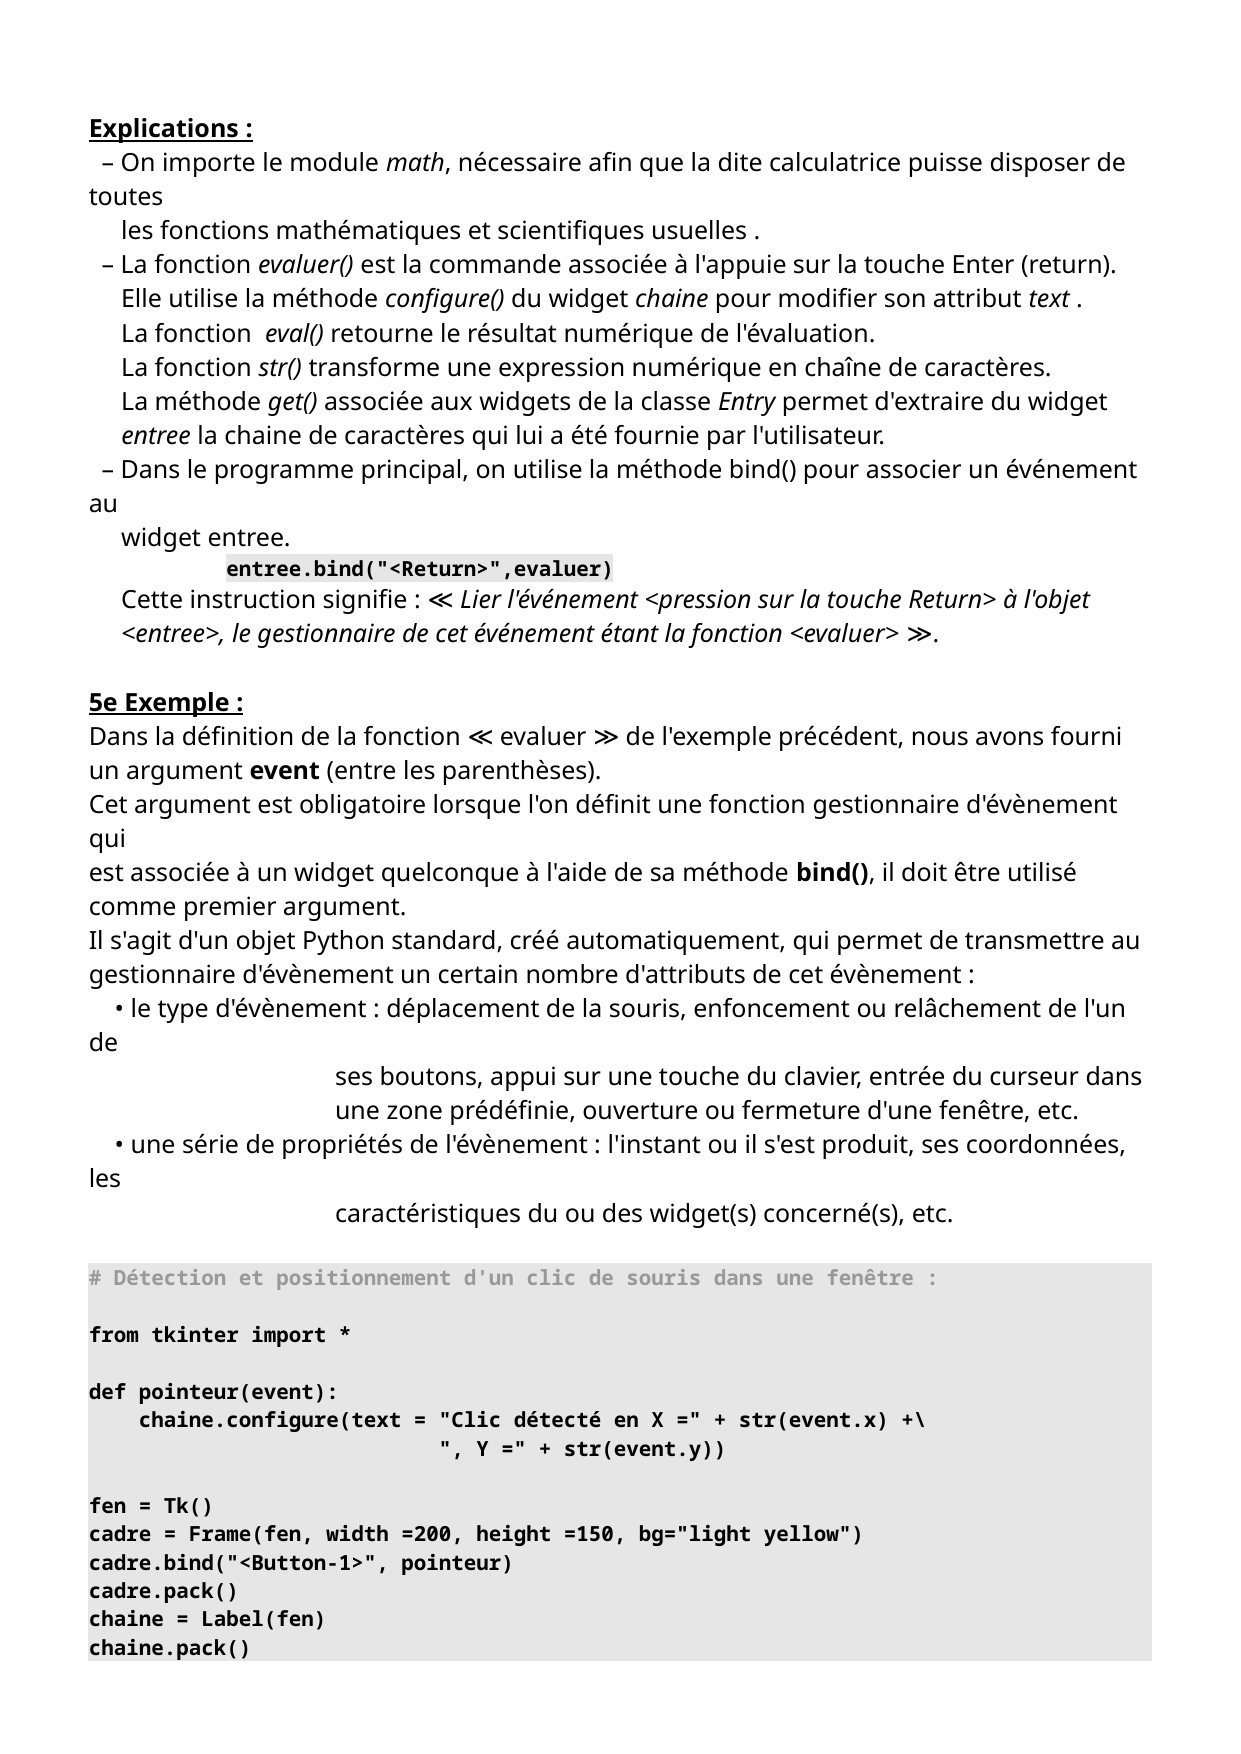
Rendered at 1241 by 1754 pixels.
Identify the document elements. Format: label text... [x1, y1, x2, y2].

text La méthode get() associée aux widgets de la classe Entry permet d'extraire du widget [88, 383, 1152, 417]
text widget entree. [88, 519, 1152, 554]
text def pointeur(event): [88, 1377, 1152, 1406]
text une zone prédéfinie, ouverture ou fermeture d'une fenêtre, etc. [88, 1093, 1152, 1127]
text <entree>, le gestionnaire de cet événement étant la fonction <evaluer> ≫. [88, 616, 1152, 650]
text La fonction str() transforme une expression numérique en chaîne de caractères. [88, 349, 1152, 383]
text Elle utilise la méthode configure() du widget chaine pour modifier son attribut text . [88, 281, 1152, 315]
text entree la chaine de caractères qui lui a été fournie par l'utilisateur. [88, 417, 1152, 451]
text les fonctions mathématiques et scientifiques usuelles . [88, 213, 1152, 247]
text 5e Exemple : [88, 684, 1152, 718]
text chaine.pack() [88, 1633, 1152, 1661]
text Cet argument est obligatoire lorsque l'on définit une fonction gestionnaire d'évènement qui [88, 786, 1152, 854]
text Cette instruction signifie : ≪ Lier l'événement <pression sur la touche Return> à l'objet [88, 582, 1152, 616]
text cadre.pack() [88, 1576, 1152, 1604]
text Dans la définition de la fonction ≪ evaluer ≫ de l'exemple précédent, nous avons fourni un argument event (entre les parenthèses). [88, 718, 1152, 786]
text – La fonction evaluer() est la commande associée à l'appuie sur la touche Enter (return). [88, 247, 1152, 281]
text fen = Tk() [88, 1491, 1152, 1519]
text – On importe le module math, nécessaire afin que la dite calculatrice puisse disposer de toutes [88, 145, 1152, 213]
text chaine = Label(fen) [88, 1604, 1152, 1633]
text La fonction eval() retourne le résultat numérique de l'évaluation. [88, 315, 1152, 349]
text cadre = Frame(fen, width =200, height =150, bg="light yellow") [88, 1519, 1152, 1548]
text cadre.bind("<Button-1>", pointeur) [88, 1548, 1152, 1576]
text ", Y =" + str(event.y)) [88, 1434, 1152, 1462]
text • une série de propriétés de l'évènement : l'instant ou il s'est produit, ses coordonnées, les [88, 1127, 1152, 1195]
text Il s'agit d'un objet Python standard, créé automatiquement, qui permet de transmettre au gestionnaire d'évènement un certain nombre d'attributs de cet évènement : [88, 923, 1152, 991]
text from tkinter import * [88, 1320, 1152, 1349]
text est associée à un widget quelconque à l'aide de sa méthode bind(), il doit être utilisé comme premier argument. [88, 854, 1152, 923]
text chaine.configure(text = "Clic détecté en X =" + str(event.x) +\ [88, 1406, 1152, 1434]
text # Détection et positionnement d'un clic de souris dans une fenêtre : [88, 1263, 1152, 1292]
text – Dans le programme principal, on utilise la méthode bind() pour associer un événement au [88, 451, 1152, 519]
text • le type d'évènement : déplacement de la souris, enfoncement ou relâchement de l'un de [88, 991, 1152, 1059]
text caractéristiques du ou des widget(s) concerné(s), etc. [88, 1195, 1152, 1229]
text ses boutons, appui sur une touche du clavier, entrée du curseur dans [88, 1059, 1152, 1093]
text entree.bind("<Return>",evaluer) [88, 554, 1152, 582]
text Explications : [88, 111, 1152, 145]
